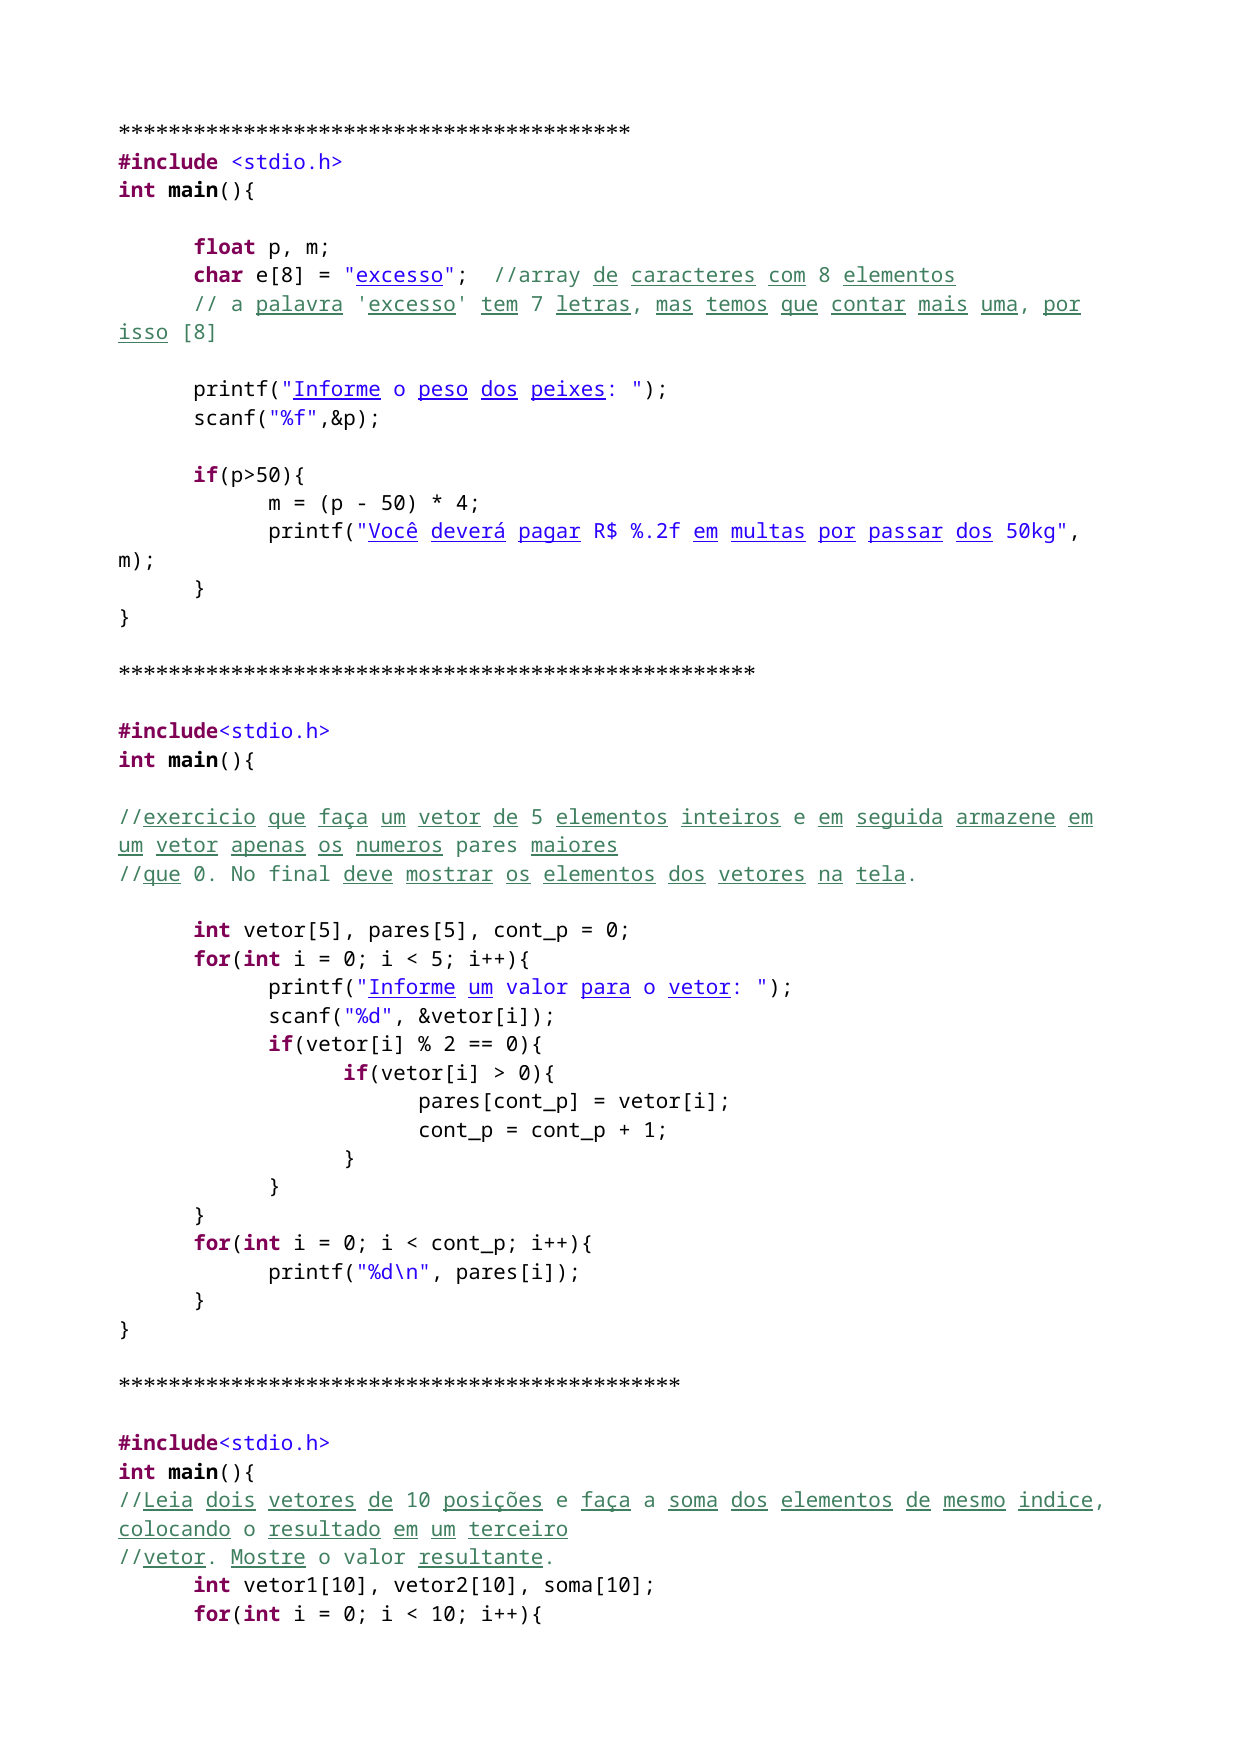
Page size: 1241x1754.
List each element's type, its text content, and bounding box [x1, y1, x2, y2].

text for(int i = 0; i < 5; i++){ [118, 944, 1122, 972]
text for(int i = 0; i < 10; i++){ [118, 1599, 1122, 1627]
text scanf("%f",&p); [118, 403, 1122, 431]
text scanf("%d", &vetor[i]); [118, 1001, 1122, 1029]
text } [118, 1200, 1122, 1228]
text printf("Você deverá pagar R$ %.2f em multas por passar dos 50kg", m); [118, 517, 1122, 573]
text *************************************************** [118, 659, 1122, 688]
text ********************************************* [118, 1371, 1122, 1400]
text float p, m; [118, 232, 1122, 261]
text int main(){ [118, 175, 1122, 204]
text cont_p = cont_p + 1; [118, 1115, 1122, 1143]
text int vetor[5], pares[5], cont_p = 0; [118, 916, 1122, 944]
text } [118, 1143, 1122, 1172]
text int main(){ [118, 745, 1122, 773]
text #include<stdio.h> [118, 1428, 1122, 1457]
text if(vetor[i] > 0){ [118, 1058, 1122, 1086]
text int main(){ [118, 1457, 1122, 1485]
text printf("Informe um valor para o vetor: "); [118, 972, 1122, 1001]
text //que 0. No final deve mostrar os elementos dos vetores na tela. [118, 859, 1122, 887]
text } [118, 602, 1122, 630]
text //vetor. Mostre o valor resultante. [118, 1542, 1122, 1571]
text ***************************************** [118, 118, 1122, 147]
text int vetor1[10], vetor2[10], soma[10]; [118, 1571, 1122, 1599]
text } [118, 1172, 1122, 1200]
text char e[8] = "excesso"; //array de caracteres com 8 elementos [118, 261, 1122, 289]
text m = (p - 50) * 4; [118, 488, 1122, 517]
text printf("Informe o peso dos peixes: "); [118, 374, 1122, 403]
text if(vetor[i] % 2 == 0){ [118, 1029, 1122, 1058]
text } [118, 573, 1122, 602]
text } [118, 1314, 1122, 1342]
text if(p>50){ [118, 460, 1122, 488]
text for(int i = 0; i < cont_p; i++){ [118, 1228, 1122, 1257]
text // a palavra 'excesso' tem 7 letras, mas temos que contar mais uma, por isso [8] [118, 289, 1122, 346]
text //Leia dois vetores de 10 posições e faça a soma dos elementos de mesmo indice, colocando o resultado em um terceiro [118, 1485, 1122, 1542]
text #include <stdio.h> [118, 147, 1122, 175]
text pares[cont_p] = vetor[i]; [118, 1086, 1122, 1115]
text printf("%d\n", pares[i]); [118, 1257, 1122, 1285]
text //exercicio que faça um vetor de 5 elementos inteiros e em seguida armazene em um vetor apenas os numeros pares maiores [118, 802, 1122, 859]
text } [118, 1285, 1122, 1314]
text #include<stdio.h> [118, 717, 1122, 745]
